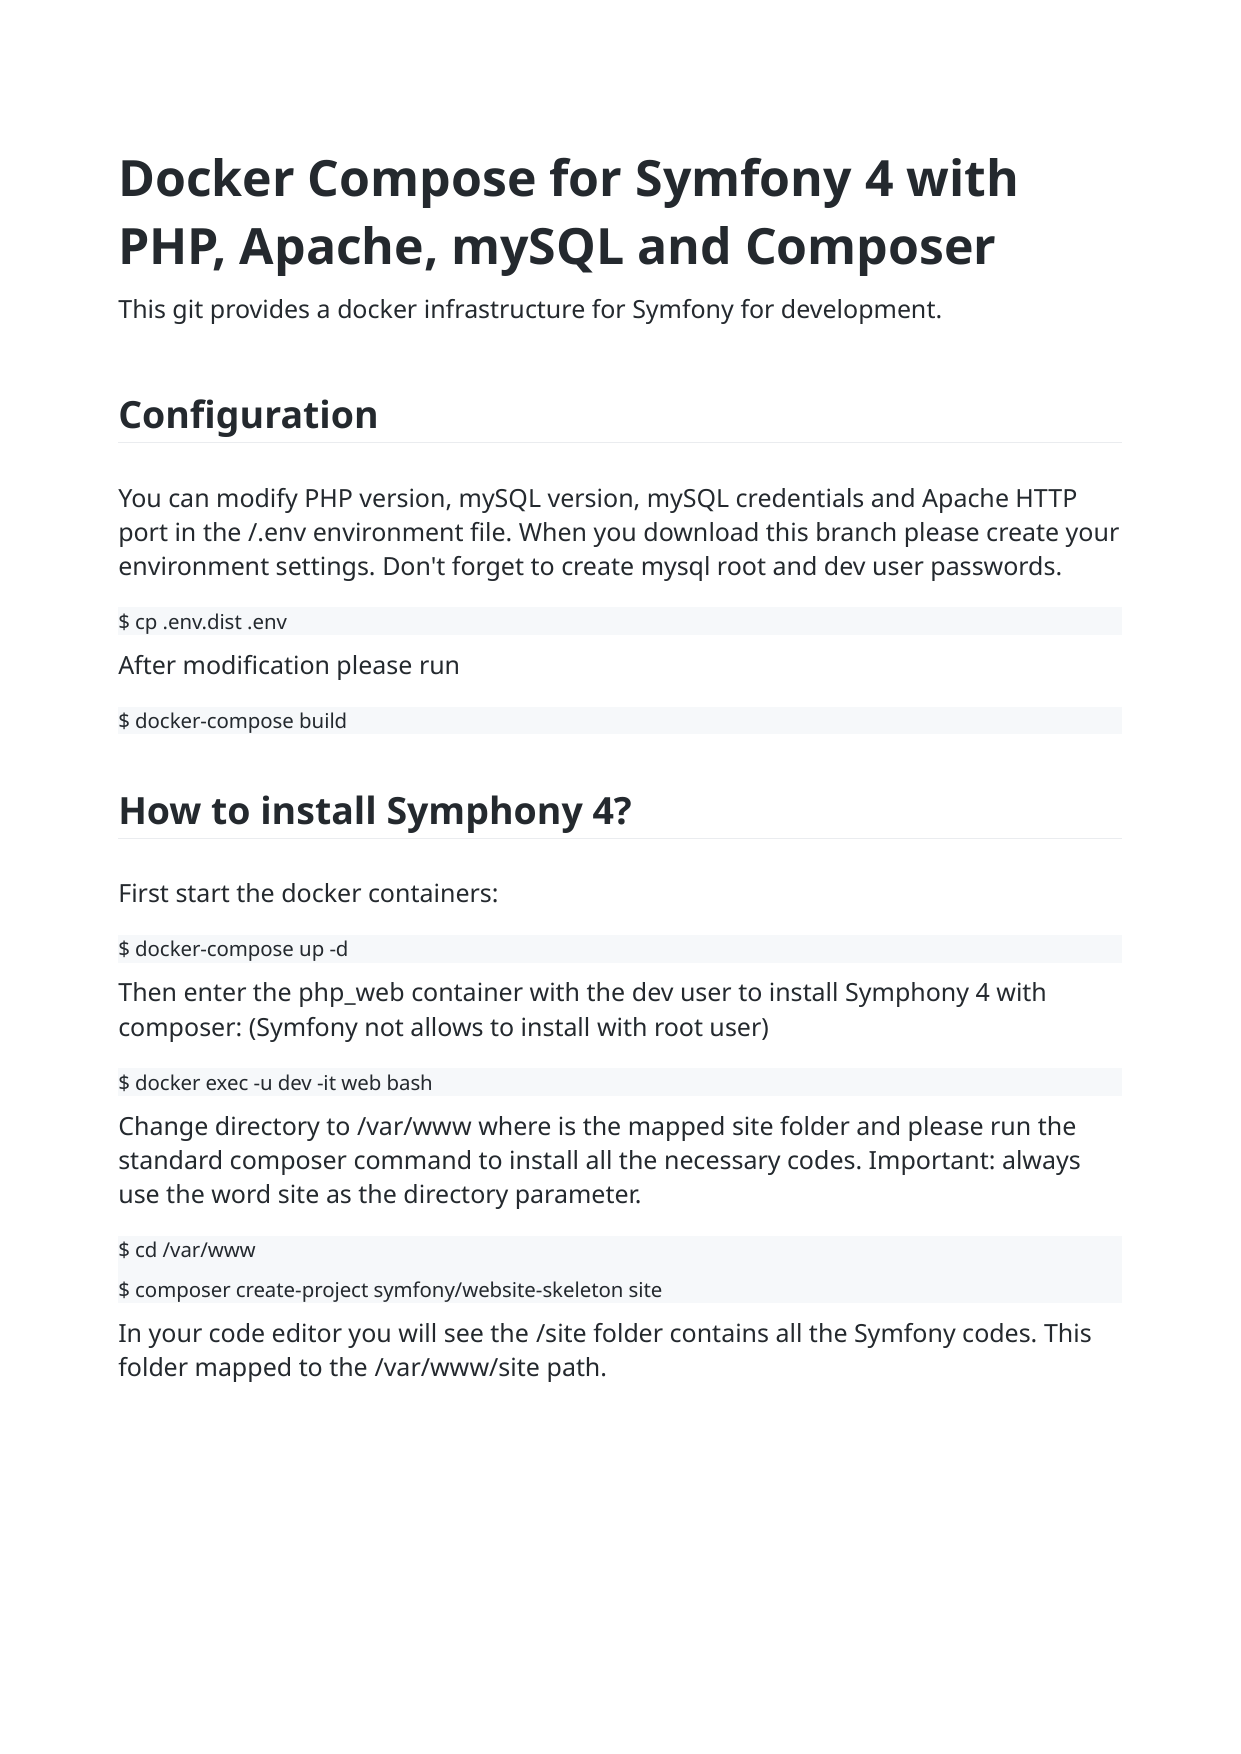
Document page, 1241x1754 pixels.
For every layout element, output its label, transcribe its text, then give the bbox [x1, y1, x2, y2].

text You can modify PHP version, mySQL version, mySQL credentials and Apache HTTP port in the /.env environment file. When you download this branch please create your environment settings. Don't forget to create mysql root and dev user passwords. [118, 480, 1122, 582]
text After modification please run [118, 647, 1122, 682]
text In your code editor you will see the /site folder contains all the Symfony codes. This folder mapped to the /var/www/site path. [118, 1316, 1122, 1384]
text $ docker-compose build [118, 707, 1122, 734]
text $ cp .env.dist .env [118, 607, 1122, 635]
subtitle How to install Symphony 4? [118, 784, 1122, 838]
subtitle Docker Compose for Symfony 4 with PHP, Apache, mySQL and Composer [118, 143, 1122, 279]
text $ cd /var/www [118, 1236, 1122, 1263]
text Change directory to /var/www where is the mapped site folder and please run the standard composer command to install all the necessary codes. Important: always use the word site as the directory parameter. [118, 1108, 1122, 1211]
subtitle Configuration [118, 388, 1122, 442]
text First start the docker containers: [118, 876, 1122, 910]
text This git provides a docker infrastructure for Symfony for development. [118, 292, 1122, 326]
text $ docker exec -u dev -it web bash [118, 1068, 1122, 1096]
text $ docker-compose up -d [118, 935, 1122, 963]
text $ composer create-project symfony/website-skeleton site [118, 1276, 1122, 1303]
text Then enter the php_web container with the dev user to install Symphony 4 with composer: (Symfony not allows to install with root user) [118, 975, 1122, 1043]
